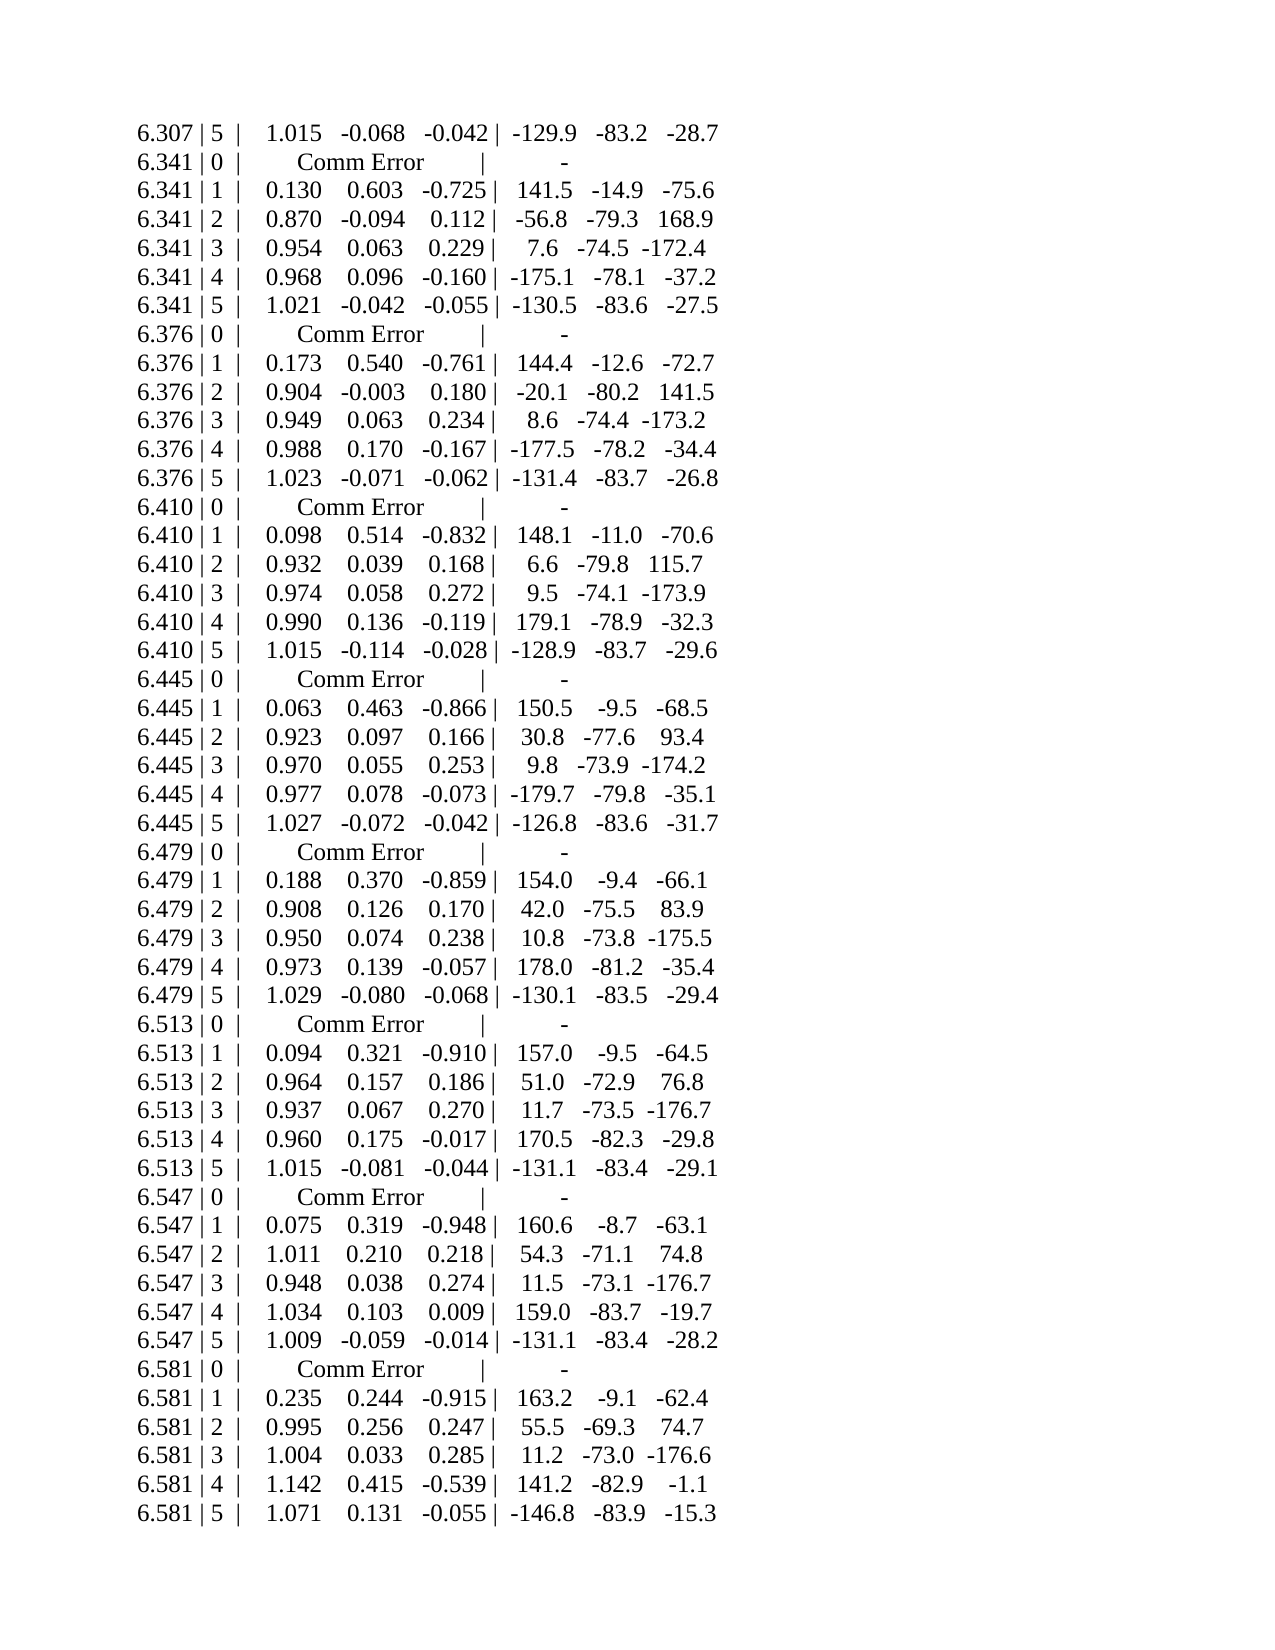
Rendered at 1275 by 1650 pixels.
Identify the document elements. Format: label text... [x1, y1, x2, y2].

text 6.341 | 2 | 0.870 -0.094 0.112 | -56.8 -79.3 168.9 [118, 204, 1157, 233]
text 6.445 | 3 | 0.970 0.055 0.253 | 9.8 -73.9 -174.2 [118, 751, 1157, 779]
text 6.376 | 3 | 0.949 0.063 0.234 | 8.6 -74.4 -173.2 [118, 406, 1157, 434]
text 6.581 | 1 | 0.235 0.244 -0.915 | 163.2 -9.1 -62.4 [118, 1383, 1157, 1412]
text 6.376 | 0 | Comm Error | - [118, 319, 1157, 348]
text 6.376 | 1 | 0.173 0.540 -0.761 | 144.4 -12.6 -72.7 [118, 348, 1157, 377]
text 6.513 | 4 | 0.960 0.175 -0.017 | 170.5 -82.3 -29.8 [118, 1124, 1157, 1153]
text 6.581 | 3 | 1.004 0.033 0.285 | 11.2 -73.0 -176.6 [118, 1441, 1157, 1469]
text 6.479 | 5 | 1.029 -0.080 -0.068 | -130.1 -83.5 -29.4 [118, 981, 1157, 1009]
text 6.547 | 3 | 0.948 0.038 0.274 | 11.5 -73.1 -176.7 [118, 1268, 1157, 1297]
text 6.410 | 1 | 0.098 0.514 -0.832 | 148.1 -11.0 -70.6 [118, 521, 1157, 549]
text 6.513 | 1 | 0.094 0.321 -0.910 | 157.0 -9.5 -64.5 [118, 1038, 1157, 1067]
text 6.547 | 1 | 0.075 0.319 -0.948 | 160.6 -8.7 -63.1 [118, 1211, 1157, 1239]
text 6.445 | 1 | 0.063 0.463 -0.866 | 150.5 -9.5 -68.5 [118, 693, 1157, 722]
text 6.307 | 5 | 1.015 -0.068 -0.042 | -129.9 -83.2 -28.7 [118, 118, 1157, 147]
text 6.513 | 2 | 0.964 0.157 0.186 | 51.0 -72.9 76.8 [118, 1067, 1157, 1096]
text 6.445 | 4 | 0.977 0.078 -0.073 | -179.7 -79.8 -35.1 [118, 779, 1157, 808]
text 6.581 | 4 | 1.142 0.415 -0.539 | 141.2 -82.9 -1.1 [118, 1469, 1157, 1498]
text 6.479 | 2 | 0.908 0.126 0.170 | 42.0 -75.5 83.9 [118, 894, 1157, 923]
text 6.581 | 2 | 0.995 0.256 0.247 | 55.5 -69.3 74.7 [118, 1412, 1157, 1441]
text 6.341 | 3 | 0.954 0.063 0.229 | 7.6 -74.5 -172.4 [118, 233, 1157, 262]
text 6.341 | 0 | Comm Error | - [118, 147, 1157, 176]
text 6.410 | 5 | 1.015 -0.114 -0.028 | -128.9 -83.7 -29.6 [118, 636, 1157, 664]
text 6.376 | 2 | 0.904 -0.003 0.180 | -20.1 -80.2 141.5 [118, 377, 1157, 406]
text 6.445 | 5 | 1.027 -0.072 -0.042 | -126.8 -83.6 -31.7 [118, 808, 1157, 837]
text 6.376 | 4 | 0.988 0.170 -0.167 | -177.5 -78.2 -34.4 [118, 434, 1157, 463]
text 6.513 | 0 | Comm Error | - [118, 1009, 1157, 1038]
text 6.479 | 4 | 0.973 0.139 -0.057 | 178.0 -81.2 -35.4 [118, 952, 1157, 981]
text 6.547 | 2 | 1.011 0.210 0.218 | 54.3 -71.1 74.8 [118, 1239, 1157, 1268]
text 6.341 | 5 | 1.021 -0.042 -0.055 | -130.5 -83.6 -27.5 [118, 291, 1157, 319]
text 6.410 | 0 | Comm Error | - [118, 492, 1157, 521]
text 6.581 | 0 | Comm Error | - [118, 1354, 1157, 1383]
text 6.410 | 2 | 0.932 0.039 0.168 | 6.6 -79.8 115.7 [118, 549, 1157, 578]
text 6.479 | 1 | 0.188 0.370 -0.859 | 154.0 -9.4 -66.1 [118, 866, 1157, 894]
text 6.513 | 3 | 0.937 0.067 0.270 | 11.7 -73.5 -176.7 [118, 1096, 1157, 1124]
text 6.410 | 3 | 0.974 0.058 0.272 | 9.5 -74.1 -173.9 [118, 578, 1157, 607]
text 6.376 | 5 | 1.023 -0.071 -0.062 | -131.4 -83.7 -26.8 [118, 463, 1157, 492]
text 6.341 | 1 | 0.130 0.603 -0.725 | 141.5 -14.9 -75.6 [118, 176, 1157, 204]
text 6.547 | 5 | 1.009 -0.059 -0.014 | -131.1 -83.4 -28.2 [118, 1326, 1157, 1354]
text 6.547 | 0 | Comm Error | - [118, 1182, 1157, 1211]
text 6.341 | 4 | 0.968 0.096 -0.160 | -175.1 -78.1 -37.2 [118, 262, 1157, 291]
text 6.410 | 4 | 0.990 0.136 -0.119 | 179.1 -78.9 -32.3 [118, 607, 1157, 636]
text 6.445 | 2 | 0.923 0.097 0.166 | 30.8 -77.6 93.4 [118, 722, 1157, 751]
text 6.479 | 0 | Comm Error | - [118, 837, 1157, 866]
text 6.581 | 5 | 1.071 0.131 -0.055 | -146.8 -83.9 -15.3 [118, 1498, 1157, 1527]
text 6.513 | 5 | 1.015 -0.081 -0.044 | -131.1 -83.4 -29.1 [118, 1153, 1157, 1182]
text 6.479 | 3 | 0.950 0.074 0.238 | 10.8 -73.8 -175.5 [118, 923, 1157, 952]
text 6.547 | 4 | 1.034 0.103 0.009 | 159.0 -83.7 -19.7 [118, 1297, 1157, 1326]
text 6.445 | 0 | Comm Error | - [118, 664, 1157, 693]
